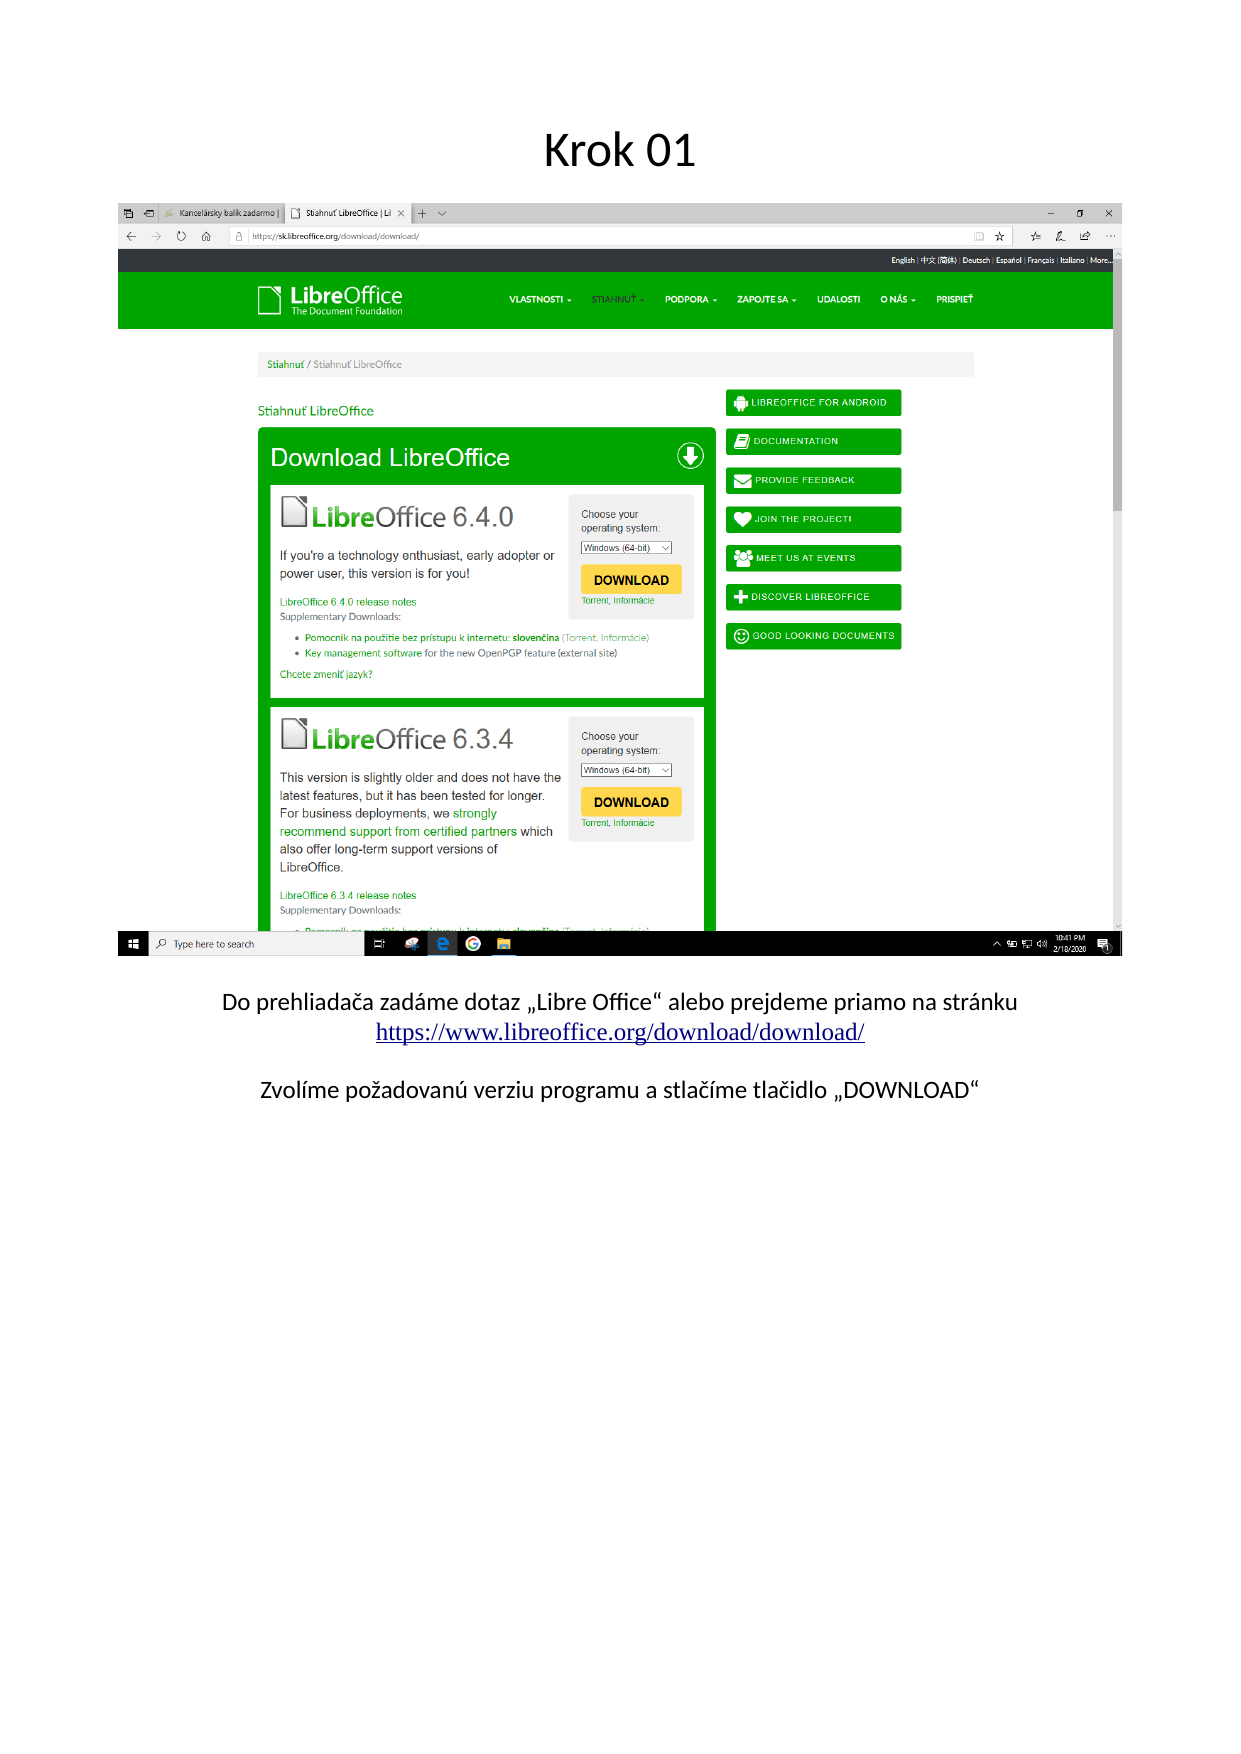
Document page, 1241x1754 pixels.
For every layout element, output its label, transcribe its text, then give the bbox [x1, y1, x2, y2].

text Krok 01 [118, 118, 1122, 179]
picture [118, 203, 1123, 956]
text Do prehliadača zadáme dotaz „Libre Office“ alebo prejdeme priamo na stránku https://www.libreoffice.org/download/download/ [118, 987, 1122, 1046]
text Zvolíme požadovanú verziu programu a stlačíme tlačidlo „DOWNLOAD“ [118, 1074, 1122, 1105]
